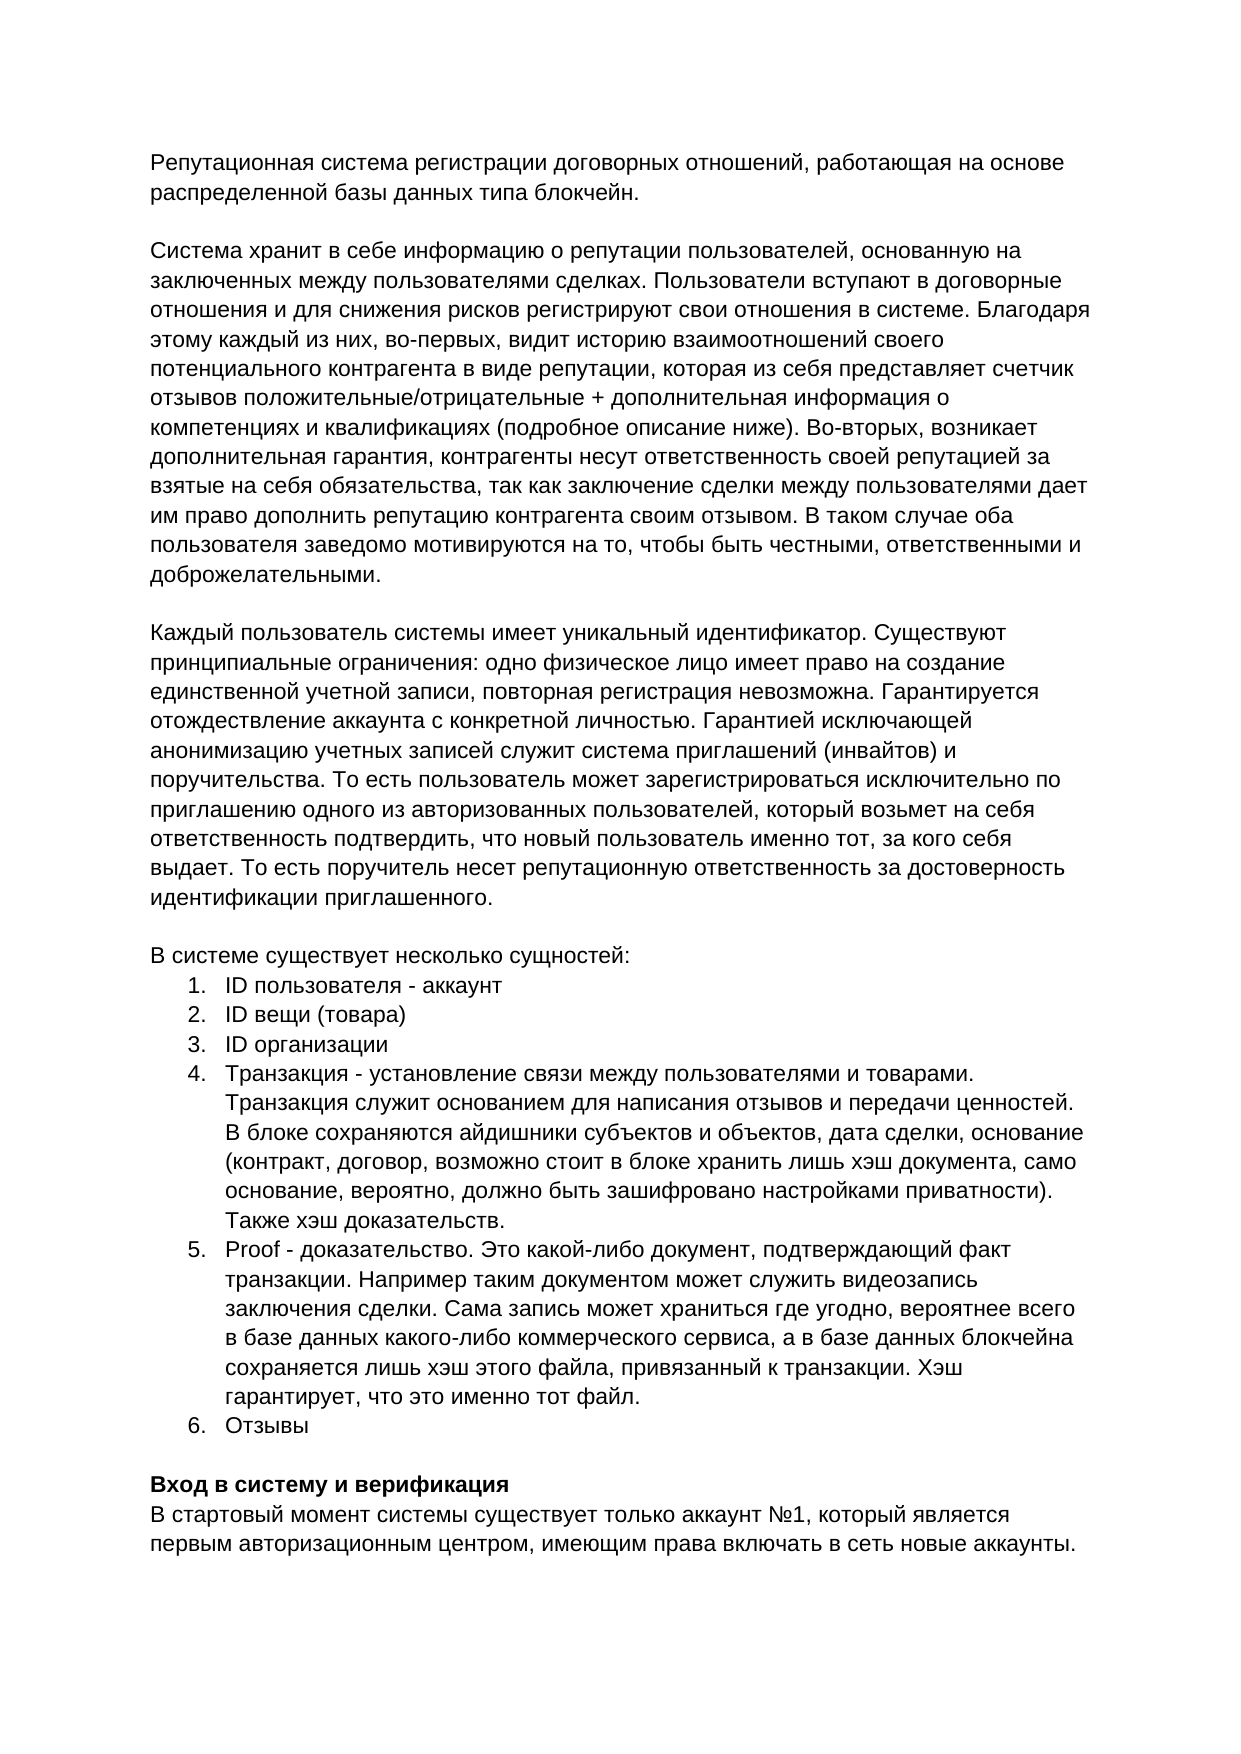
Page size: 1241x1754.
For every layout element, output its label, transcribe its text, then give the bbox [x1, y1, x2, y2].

text Вход в систему и верификация [150, 1472, 1091, 1497]
text Система хранит в себе информацию о репутации пользователей, основанную на заключенных между пользователями сделках. Пользователи вступают в договорные отношения и для снижения рисков регистрируют свои отношения в системе. Благодаря этому каждый из них, во-первых, видит историю взаимоотношений своего потенциального контрагента в виде репутации, которая из себя представляет счетчик отзывов положительные/отрицательные + дополнительная информация о компетенциях и квалификациях (подробное описание ниже). Во-вторых, возникает дополнительная гарантия, контрагенты несут ответственность своей репутацией за взятые на себя обязательства, так как заключение сделки между пользователями дает им право дополнить репутацию контрагента своим отзывом. В таком случае оба пользователя заведомо мотивируются на то, чтобы быть честными, ответственными и доброжелательными. [150, 238, 1091, 587]
list Транзакция - установление связи между пользователями и товарами. Транзакция служит основанием для написания отзывов и передачи ценностей. В блоке сохраняются айдишники субъектов и объектов, дата сделки, основание (контракт, договор, возможно стоит в блоке хранить лишь хэш документа, само основание, вероятно, должно быть зашифровано настройками приватности). Также хэш доказательств. [187, 1061, 1091, 1233]
text В системе существует несколько сущностей: [150, 943, 1091, 969]
text Каждый пользователь системы имеет уникальный идентификатор. Существуют принципиальные ограничения: одно физическое лицо имеет право на создание единственной учетной записи, повторная регистрация невозможна. Гарантируется отождествление аккаунта с конкретной личностью. Гарантией исключающей анонимизацию учетных записей служит система приглашений (инвайтов) и поручительства. То есть пользователь может зарегистрироваться исключительно по приглашению одного из авторизованных пользователей, который возьмет на себя ответственность подтвердить, что новый пользователь именно тот, за кого себя выдает. То есть поручитель несет репутационную ответственность за достоверность идентификации приглашенного. [150, 620, 1091, 910]
list ID вещи (товара) [187, 1002, 1091, 1027]
text Репутационная система регистрации договорных отношений, работающая на основе распределенной базы данных типа блокчейн. [150, 150, 1091, 205]
list ID пользователя - аккаунт [187, 972, 1091, 998]
list ID организации [187, 1031, 1091, 1057]
list Отзывы [187, 1413, 1091, 1439]
text В стартовый момент системы существует только аккаунт №1, который является первым авторизационным центром, имеющим права включать в сеть новые аккаунты. [150, 1501, 1091, 1556]
list Proof - доказательство. Это какой-либо документ, подтверждающий факт транзакции. Например таким документом может служить видеозапись заключения сделки. Сама запись может храниться где угодно, вероятнее всего в базе данных какого-либо коммерческого сервиса, а в базе данных блокчейна сохраняется лишь хэш этого файла, привязанный к транзакции. Хэш гарантирует, что это именно тот файл. [187, 1237, 1091, 1409]
